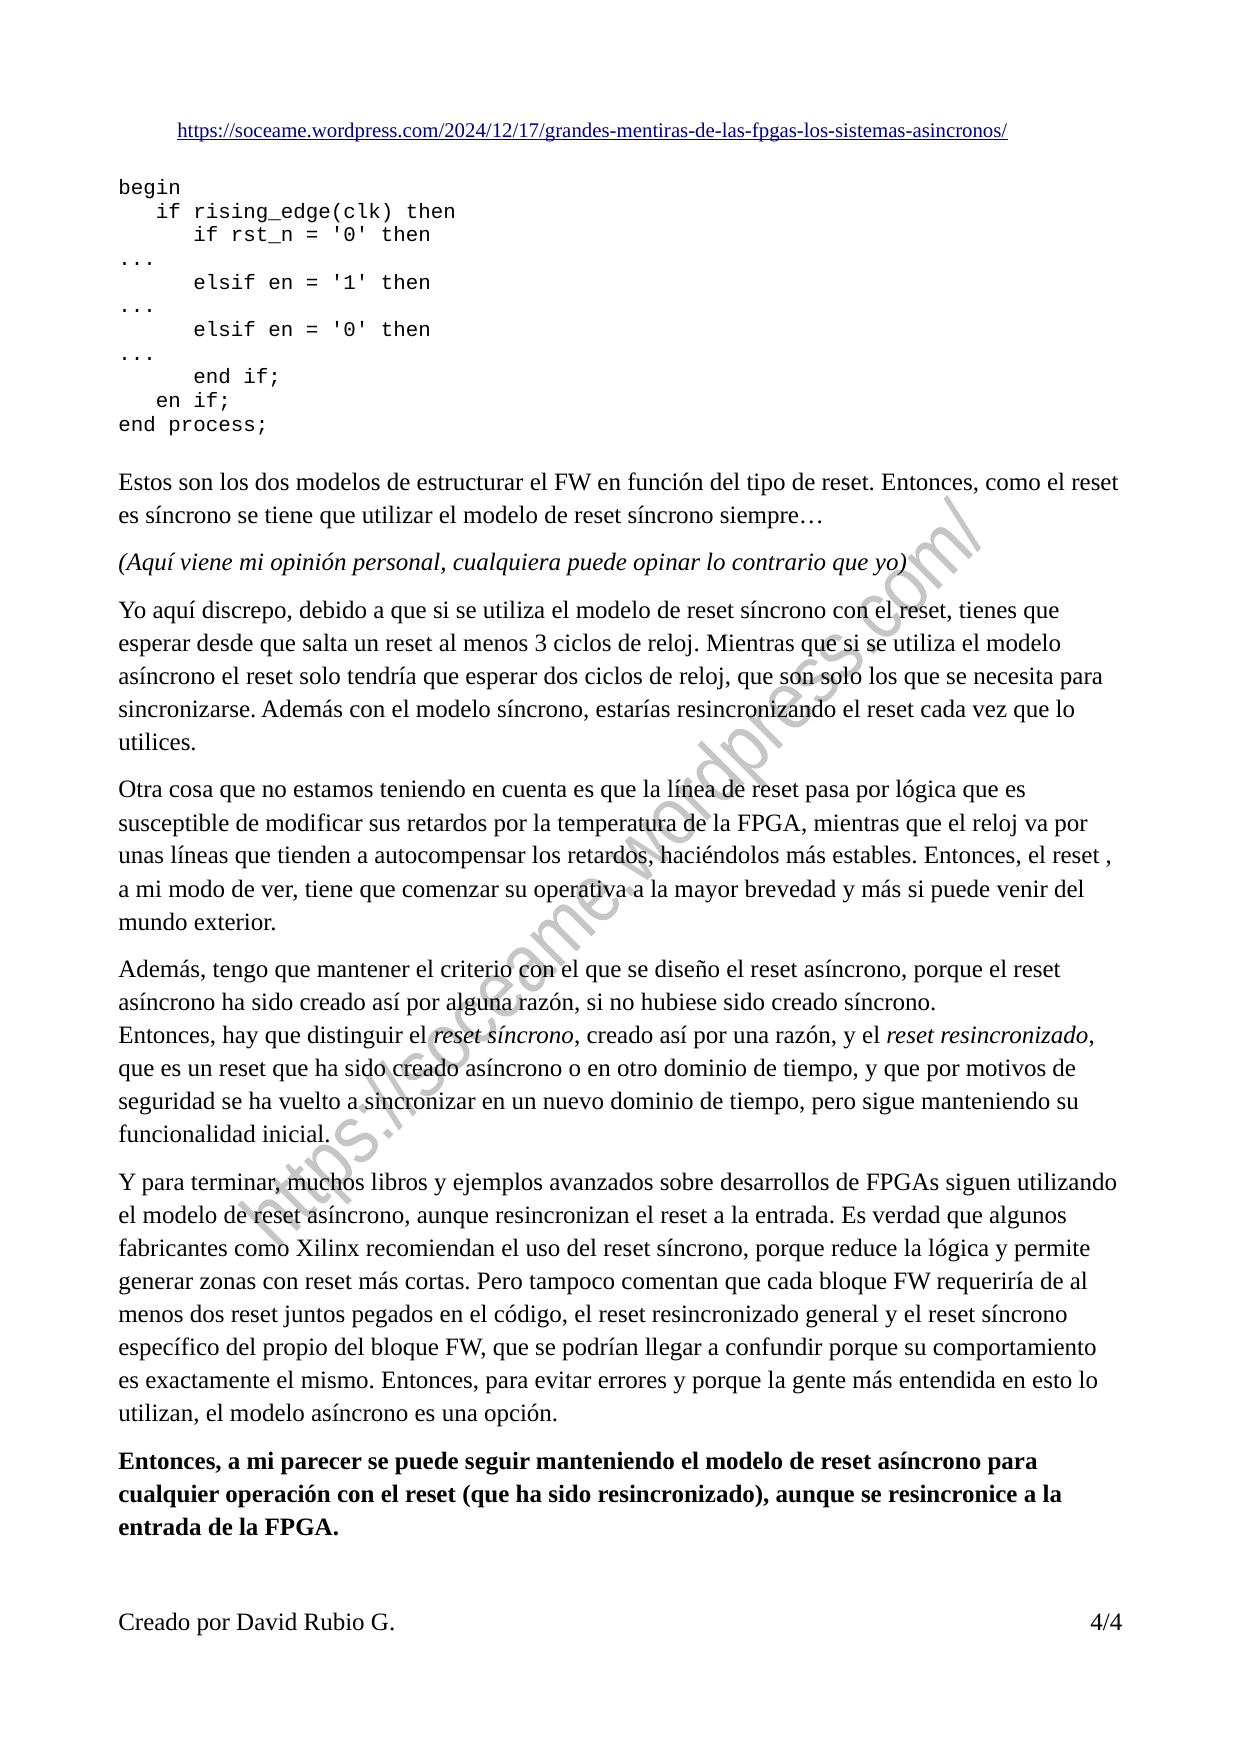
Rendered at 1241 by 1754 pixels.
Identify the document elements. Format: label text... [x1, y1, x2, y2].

text [920, 547, 1122, 576]
text if rising_edge(clk) then [118, 201, 1122, 224]
text ... [118, 343, 1122, 366]
text end process; [118, 413, 1122, 437]
text elsif en = '1' then [118, 272, 1122, 295]
text Además, tengo que mantener el criterio con el que se diseño el reset asíncrono, porque el reset asíncrono ha sido creado así por alguna razón, si no hubiese sido creado síncrono. Entonces, hay que distinguir el reset síncrono, creado así por una razón, y el reset resincronizado, que es un reset que ha sido creado asíncrono o en otro dominio de tiempo, y que por motivos de seguridad se ha vuelto a sincronizar en un nuevo dominio de tiempo, pero sigue manteniendo su funcionalidad inicial. [118, 954, 1122, 1148]
text (Aquí viene mi opinión personal, cualquiera puede opinar lo contrario que yo) [118, 547, 924, 576]
text begin [118, 177, 1122, 201]
text Estos son los dos modelos de estructurar el FW en función del tipo de reset. Entonces, como el reset es síncrono se tiene que utilizar el modelo de reset síncrono siempre… [118, 467, 1122, 528]
text if rst_n = '0' then [118, 224, 1122, 248]
text end if; [118, 366, 1122, 390]
text Yo aquí discrepo, debido a que si se utiliza el modelo de reset síncrono con el reset, tienes que esperar desde que salta un reset al menos 3 ciclos de reloj. Mientras que si se utiliza el modelo asíncrono el reset solo tendría que esperar dos ciclos de reloj, que son solo los que se necesita para sincronizarse. Además con el modelo síncrono, estarías resincronizando el reset cada vez que lo utilices. [118, 595, 1122, 756]
text Entonces, a mi parecer se puede seguir manteniendo el modelo de reset asíncrono para cualquier operación con el reset (que ha sido resincronizado), aunque se resincronice a la entrada de la FPGA. [118, 1446, 1122, 1541]
text Y para terminar, muchos libros y ejemplos avanzados sobre desarrollos de FPGAs siguen utilizando el modelo de reset asíncrono, aunque resincronizan el reset a la entrada. Es verdad que algunos fabricantes como Xilinx recomiendan el uso del reset síncrono, porque reduce la lógica y permite generar zonas con reset más cortas. Pero tampoco comentan que cada bloque FW requeriría de al menos dos reset juntos pegados en el código, el reset resincronizado general y el reset síncrono específico del propio del bloque FW, que se podrían llegar a confundir porque su comportamiento es exactamente el mismo. Entonces, para evitar errores y porque la gente más entendida en esto lo utilizan, el modelo asíncrono es una opción. [118, 1167, 1122, 1427]
text en if; [118, 390, 1122, 413]
text ... [118, 248, 1122, 272]
text ... [118, 295, 1122, 319]
text Otra cosa que no estamos teniendo en cuenta es que la línea de reset pasa por lógica que es susceptible de modificar sus retardos por la temperatura de la FPGA, mientras que el reloj va por unas líneas que tienden a autocompensar los retardos, haciéndolos más estables. Entonces, el reset , a mi modo de ver, tiene que comenzar su operativa a la mayor brevedad y más si puede venir del mundo exterior. [118, 774, 1122, 935]
text elsif en = '0' then [118, 319, 1122, 343]
